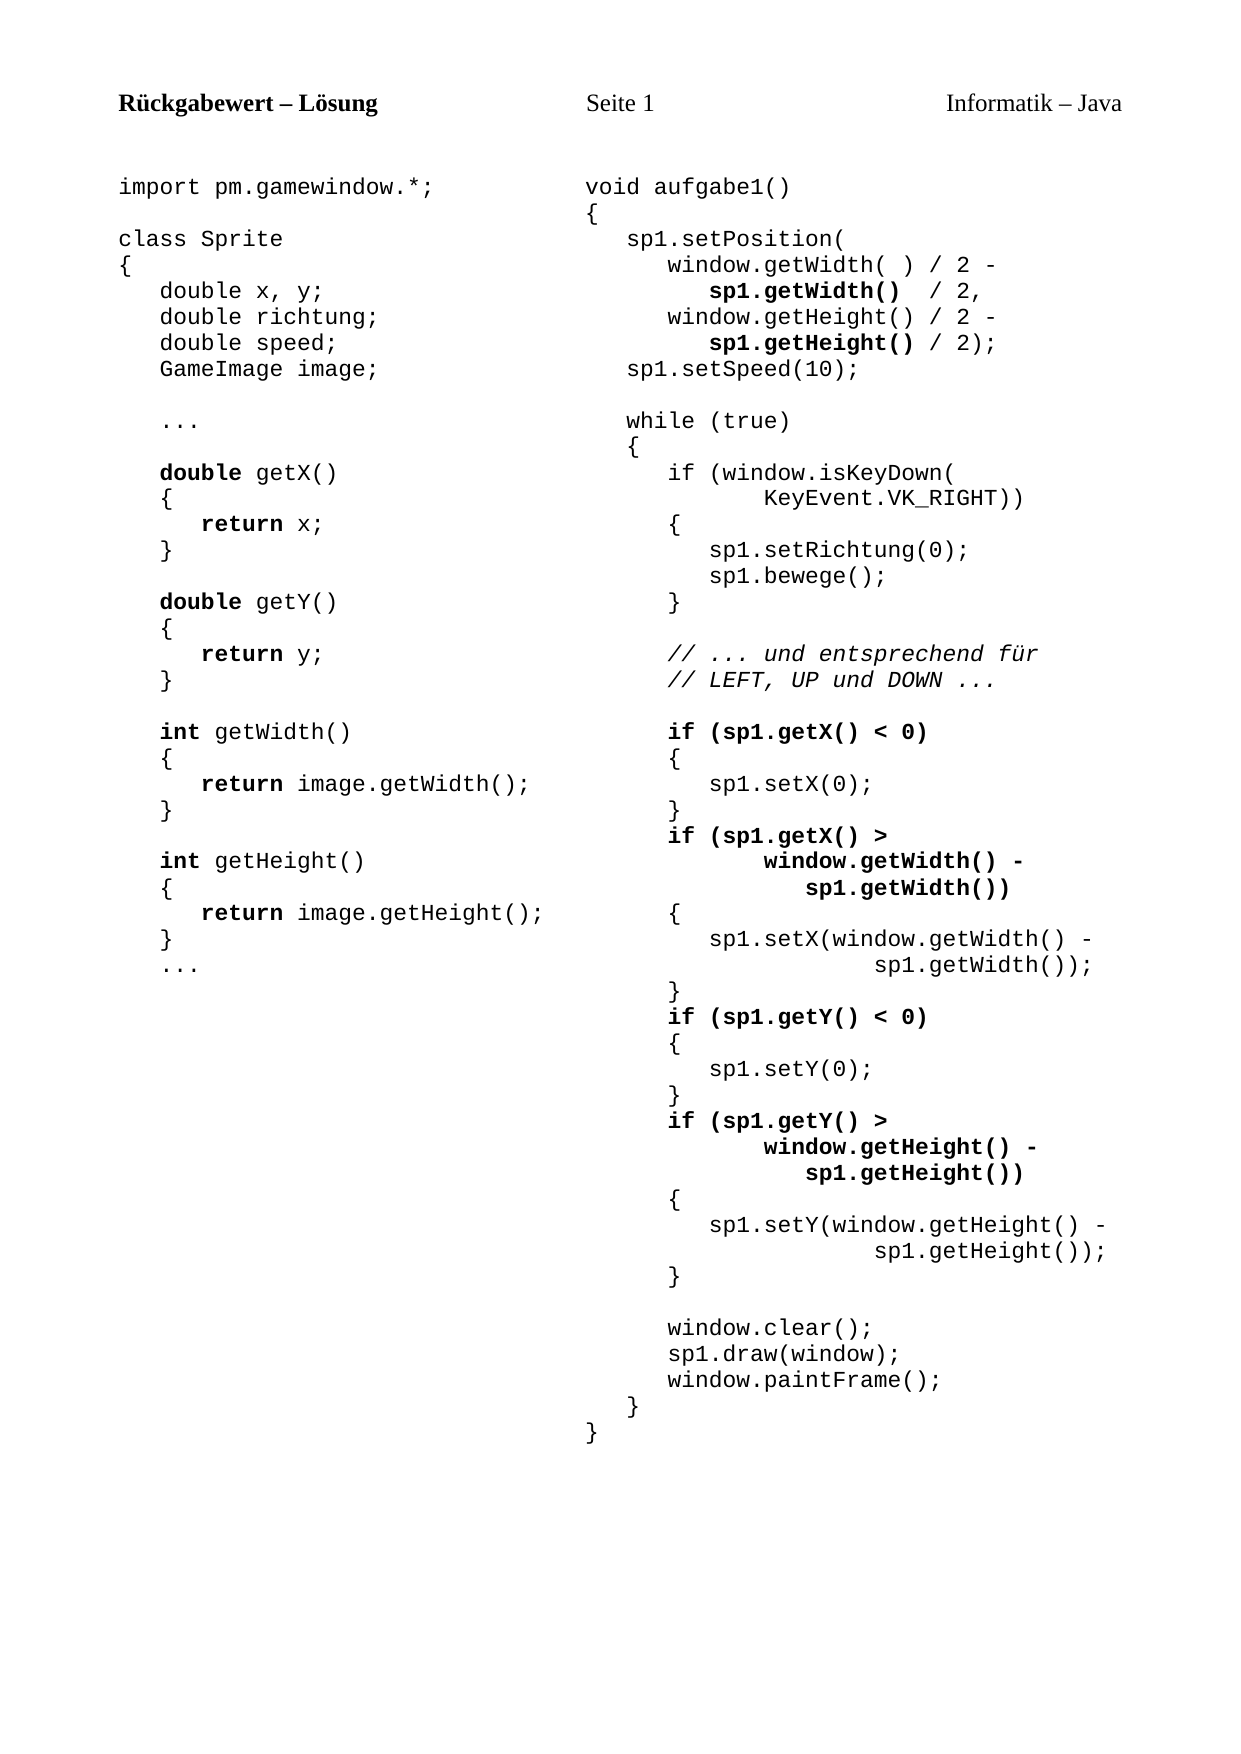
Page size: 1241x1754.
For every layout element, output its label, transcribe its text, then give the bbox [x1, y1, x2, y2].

table_header void aufgabe1() { sp1.setPosition( window.getWidth( ) / 2 - sp1.getWidth() / 2, window.getHeight() / 2 - sp1.getHeight() / 2); sp1.setSpeed(10); while (true) { if (window.isKeyDown( KeyEvent.VK_RIGHT)) { sp1.setRichtung(0); sp1.bewege(); } // ... und entsprechend für // LEFT, UP und DOWN ... if (sp1.getX() < 0) { sp1.setX(0); } if (sp1.getX() > window.getWidth() - sp1.getWidth()) { sp1.setX(window.getWidth() - sp1.getWidth()); } if (sp1.getY() < 0) { sp1.setY(0); } if (sp1.getY() > window.getHeight() - sp1.getHeight()) { sp1.setY(window.getHeight() - sp1.getHeight()); } window.clear(); sp1.draw(window); window.paintFrame(); } } [585, 176, 1123, 1446]
table_header import pm.gamewindow.*; class Sprite { double x, y; double richtung; double speed; GameImage image; ... double getX() { return x; } double getY() { return y; } int getWidth() { return image.getWidth(); } int getHeight() { return image.getHeight(); } ... [118, 176, 585, 1446]
